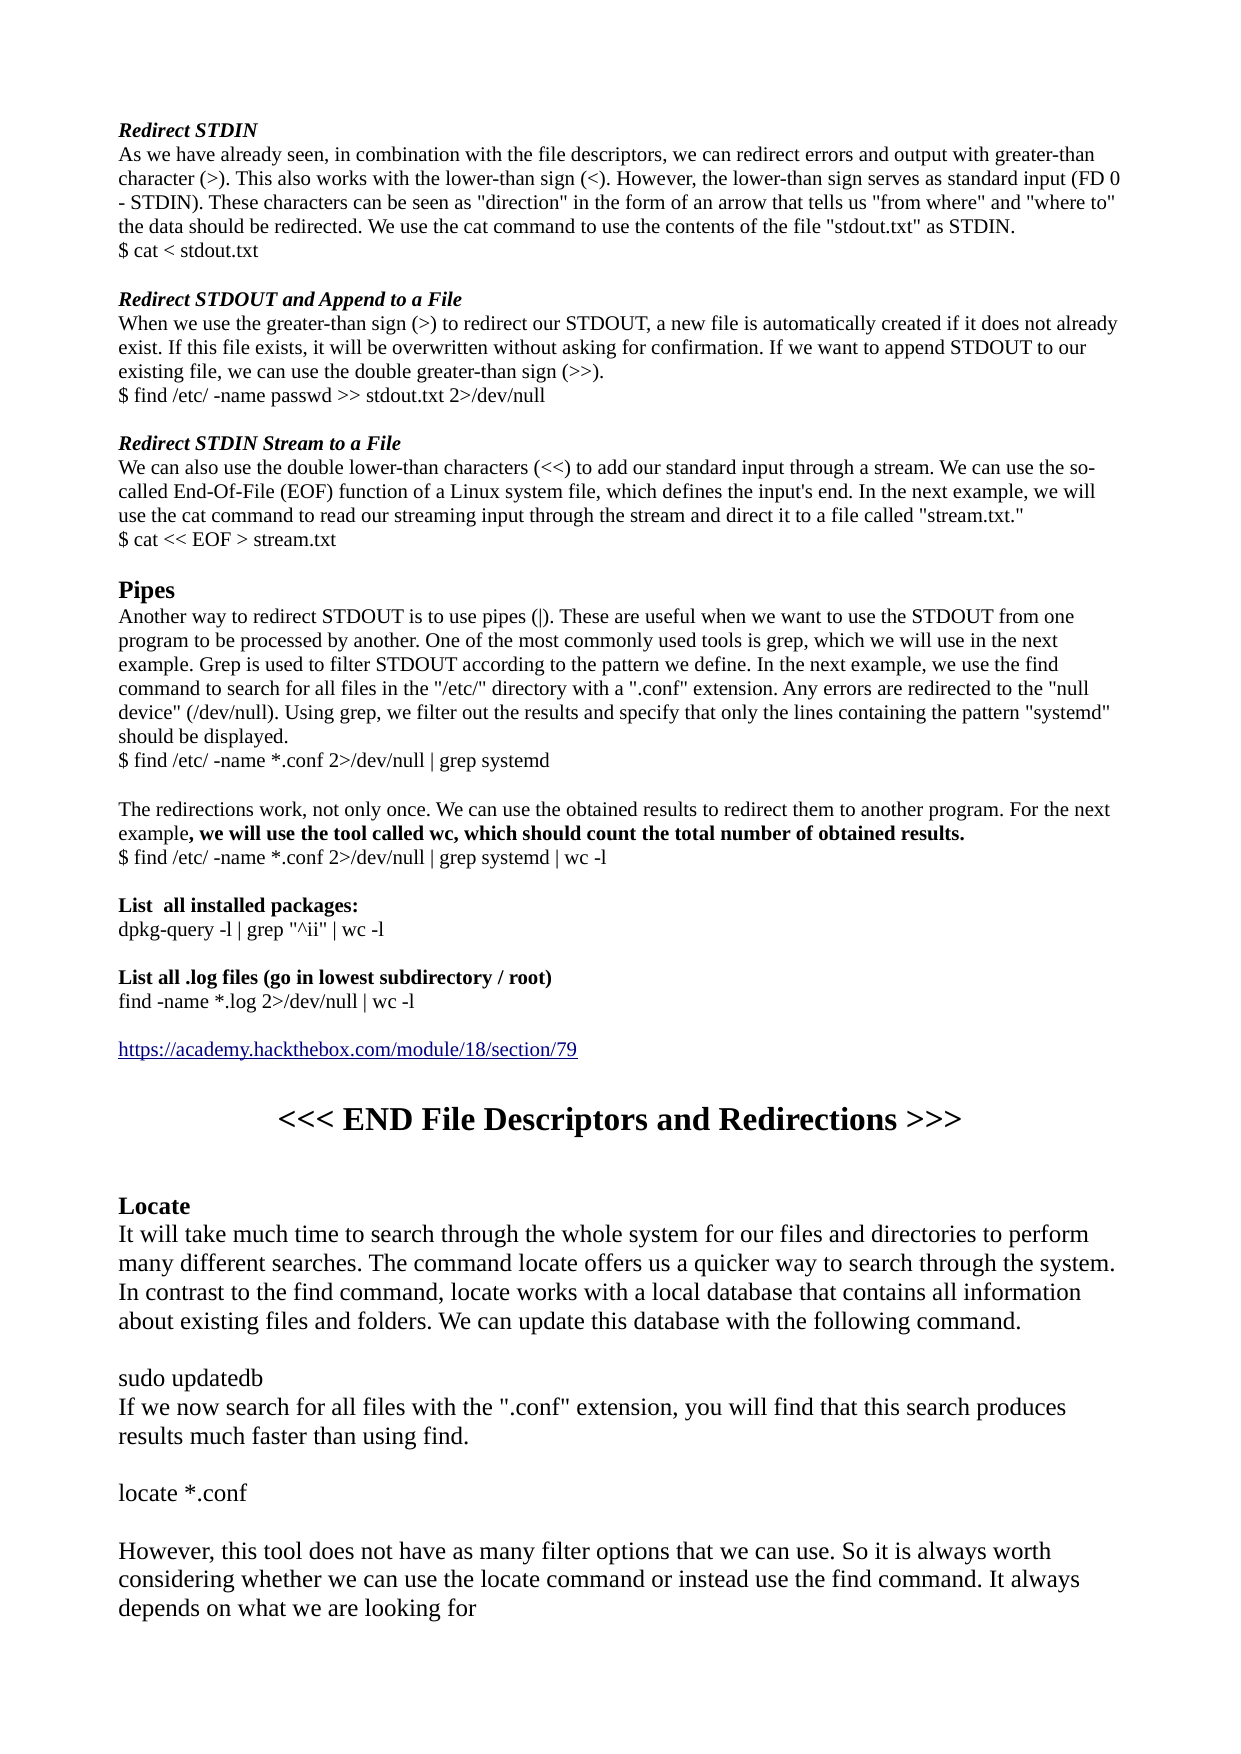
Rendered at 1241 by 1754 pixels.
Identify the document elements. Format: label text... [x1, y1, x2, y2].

text $ find /etc/ -name *.conf 2>/dev/null | grep systemd | wc -l [118, 845, 1122, 869]
text As we have already seen, in combination with the file descriptors, we can redirect errors and output with greater-than character (>). This also works with the lower-than sign (<). However, the lower-than sign serves as standard input (FD 0 - STDIN). These characters can be seen as "direction" in the form of an arrow that tells us "from where" and "where to" the data should be redirected. We use the cat command to use the contents of the file "stdout.txt" as STDIN. [118, 142, 1122, 238]
text $ cat < stdout.txt [118, 238, 1122, 262]
text https://academy.hackthebox.com/module/18/section/79 [118, 1037, 1122, 1061]
text List all .log files (go in lowest subdirectory / root) [118, 965, 1122, 989]
text When we use the greater-than sign (>) to redirect our STDOUT, a new file is automatically created if it does not already exist. If this file exists, it will be overwritten without asking for confirmation. If we want to append STDOUT to our existing file, we can use the double greater-than sign (>>). [118, 311, 1122, 383]
text dpkg-query -l | grep "^ii" | wc -l [118, 917, 1122, 941]
text Pipes [118, 575, 1122, 604]
text Locate [118, 1191, 1122, 1219]
text <<< END File Descriptors and Redirections >>> [118, 1099, 1122, 1138]
text find -name *.log 2>/dev/null | wc -l [118, 989, 1122, 1013]
text List all installed packages: [118, 893, 1122, 917]
text $ find /etc/ -name *.conf 2>/dev/null | grep systemd [118, 748, 1122, 772]
text Another way to redirect STDOUT is to use pipes (|). These are useful when we want to use the STDOUT from one program to be processed by another. One of the most commonly used tools is grep, which we will use in the next example. Grep is used to filter STDOUT according to the pattern we define. In the next example, we use the find command to search for all files in the "/etc/" directory with a ".conf" extension. Any errors are redirected to the "null device" (/dev/null). Using grep, we filter out the results and specify that only the lines containing the pattern "systemd" should be displayed. [118, 604, 1122, 748]
text However, this tool does not have as many filter options that we can use. So it is always worth considering whether we can use the locate command or instead use the find command. It always depends on what we are looking for [118, 1536, 1122, 1622]
text The redirections work, not only once. We can use the obtained results to redirect them to another program. For the next example, we will use the tool called wc, which should count the total number of obtained results. [118, 797, 1122, 845]
text If we now search for all files with the ".conf" extension, you will find that this search produces results much faster than using find. [118, 1392, 1122, 1449]
text Redirect STDIN [118, 118, 1122, 142]
text It will take much time to search through the whole system for our files and directories to perform many different searches. The command locate offers us a quicker way to search through the system. In contrast to the find command, locate works with a local database that contains all information about existing files and folders. We can update this database with the following command. [118, 1219, 1122, 1334]
text We can also use the double lower-than characters (<<) to add our standard input through a stream. We can use the so-called End-Of-File (EOF) function of a Linux system file, which defines the input's end. In the next example, we will use the cat command to read our streaming input through the stream and direct it to a file called "stream.txt." [118, 455, 1122, 527]
text Redirect STDIN Stream to a File [118, 431, 1122, 455]
text Redirect STDOUT and Append to a File [118, 287, 1122, 311]
text sudo updatedb [118, 1363, 1122, 1392]
text $ cat << EOF > stream.txt [118, 527, 1122, 551]
text locate *.conf [118, 1478, 1122, 1507]
text $ find /etc/ -name passwd >> stdout.txt 2>/dev/null [118, 383, 1122, 407]
